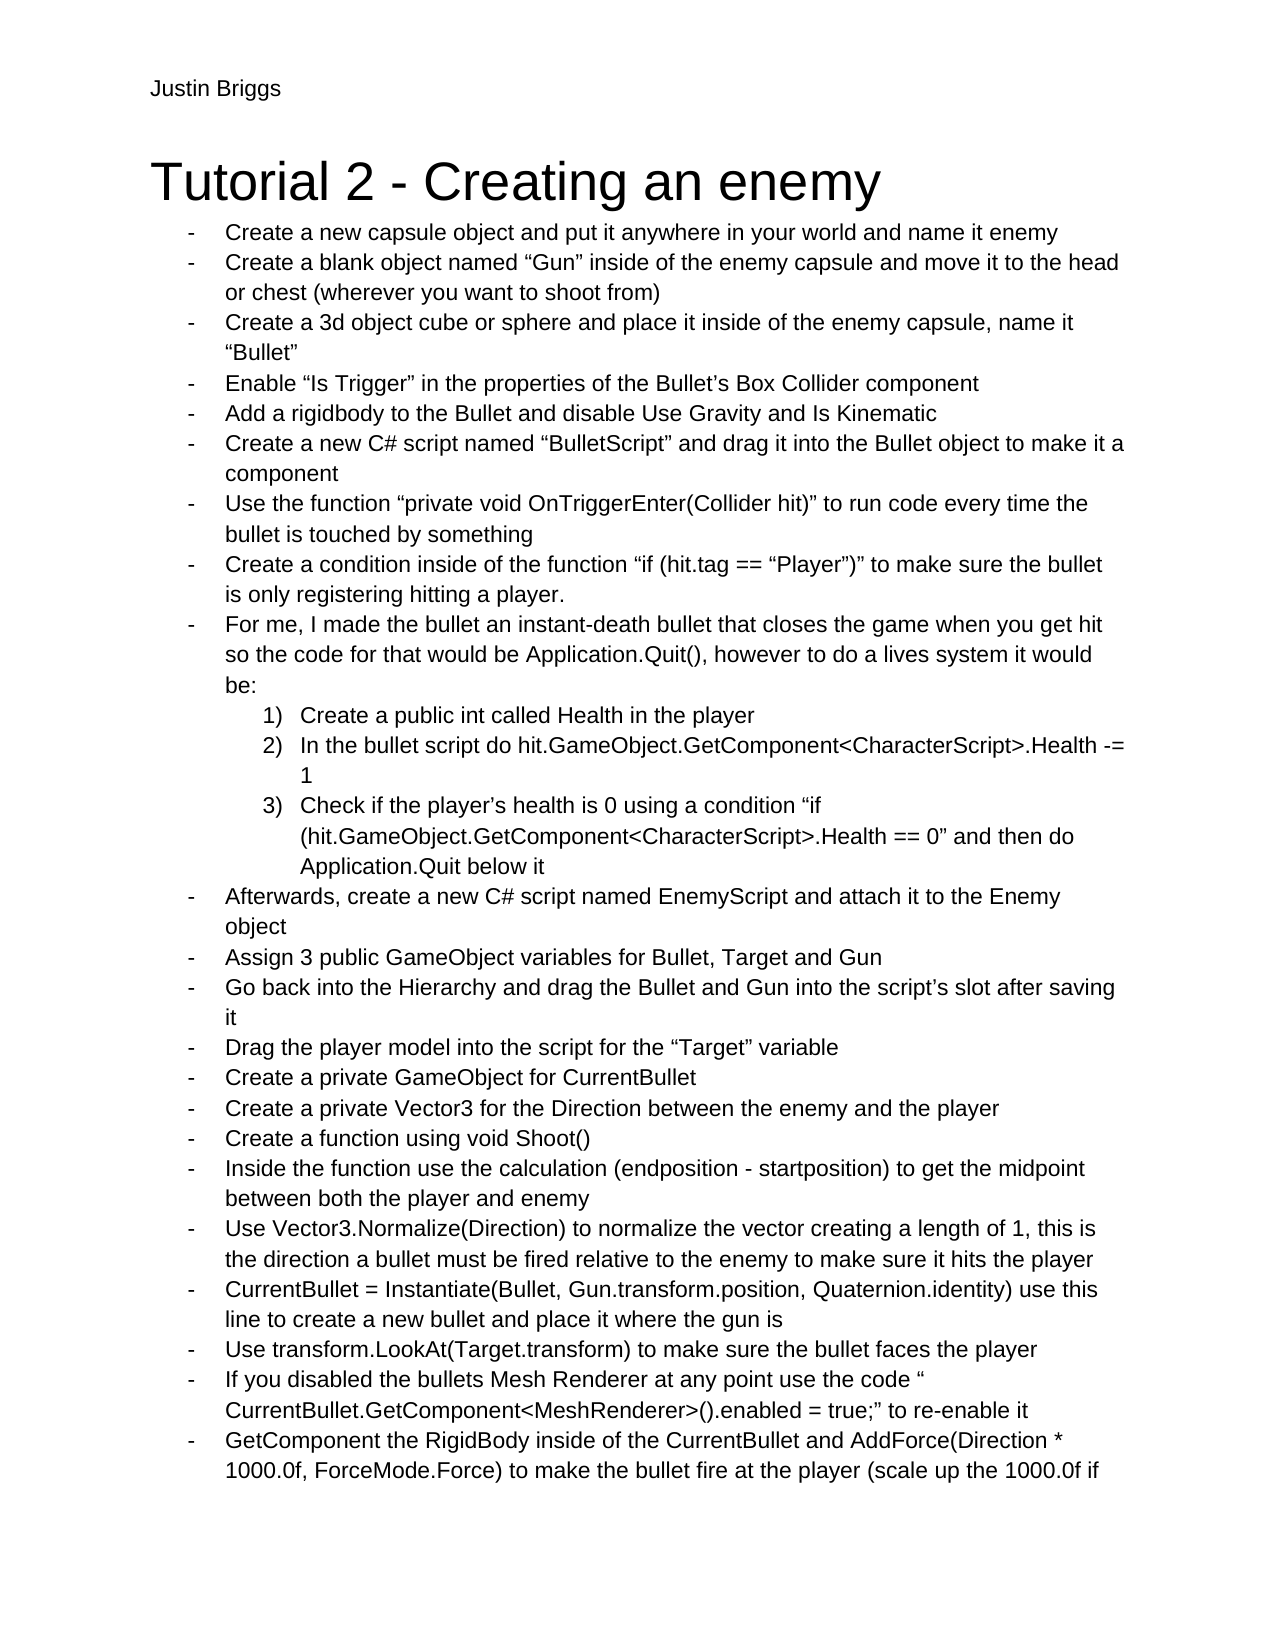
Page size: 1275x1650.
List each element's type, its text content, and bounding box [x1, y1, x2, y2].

list Drag the player model into the script for the “Target” variable [187, 1034, 1125, 1061]
list Inside the function use the calculation (endposition - startposition) to get the midpoint between both the player and enemy [187, 1155, 1125, 1212]
list Create a private Vector3 for the Direction between the enemy and the player [187, 1094, 1125, 1121]
list Create a new capsule object and put it anywhere in your world and name it enemy [187, 218, 1125, 245]
list Create a public int called Health in the player [262, 702, 1125, 728]
list Add a rigidbody to the Bullet and disable Use Gravity and Is Kinematic [187, 400, 1125, 426]
list Enable “Is Trigger” in the properties of the Bullet’s Box Collider component [187, 369, 1125, 396]
list Use the function “private void OnTriggerEnter(Collider hit)” to run code every time the bullet is touched by something [187, 490, 1125, 547]
list Afterwards, create a new C# script named EnemyScript and attach it to the Enemy object [187, 883, 1125, 940]
list Use Vector3.Normalize(Direction) to normalize the vector creating a length of 1, this is the direction a bullet must be fired relative to the enemy to make sure it hits the player [187, 1215, 1125, 1272]
list Create a function using void Shoot() [187, 1125, 1125, 1151]
list If you disabled the bullets Mesh Renderer at any point use the code “ CurrentBullet.GetComponent<MeshRenderer>().enabled = true;” to re-enable it [187, 1366, 1125, 1423]
list GetComponent the RigidBody inside of the CurrentBullet and AddForce(Direction * 1000.0f, ForceMode.Force) to make the bullet fire at the player (scale up the 1000.0f if [187, 1427, 1125, 1483]
list Create a blank object named “Gun” inside of the enemy capsule and move it to the head or chest (wherever you want to shoot from) [187, 249, 1125, 305]
list CurrentBullet = Instantiate(Bullet, Gun.transform.position, Quaternion.identity) use this line to create a new bullet and place it where the gun is [187, 1276, 1125, 1332]
list Check if the player’s health is 0 using a condition “if (hit.GameObject.GetComponent<CharacterScript>.Health == 0” and then do Application.Quit below it [262, 792, 1125, 879]
list Create a 3d object cube or sphere and place it inside of the enemy capsule, name it “Bullet” [187, 309, 1125, 366]
list Go back into the Hierarchy and drag the Bullet and Gun into the script’s slot after saving it [187, 974, 1125, 1030]
list Assign 3 public GameObject variables for Bullet, Target and Gun [187, 943, 1125, 970]
title Tutorial 2 - Creating an enemy [150, 150, 1125, 212]
list Create a condition inside of the function “if (hit.tag == “Player”)” to make sure the bullet is only registering hitting a player. [187, 551, 1125, 607]
list Create a private GameObject for CurrentBullet [187, 1064, 1125, 1091]
list In the bullet script do hit.GameObject.GetComponent<CharacterScript>.Health -= 1 [262, 732, 1125, 789]
list Create a new C# script named “BulletScript” and drag it into the Bullet object to make it a component [187, 430, 1125, 487]
list Use transform.LookAt(Target.transform) to make sure the bullet faces the player [187, 1336, 1125, 1363]
list For me, I made the bullet an instant-death bullet that closes the game when you get hit so the code for that would be Application.Quit(), however to do a lives system it would be: [187, 611, 1125, 698]
